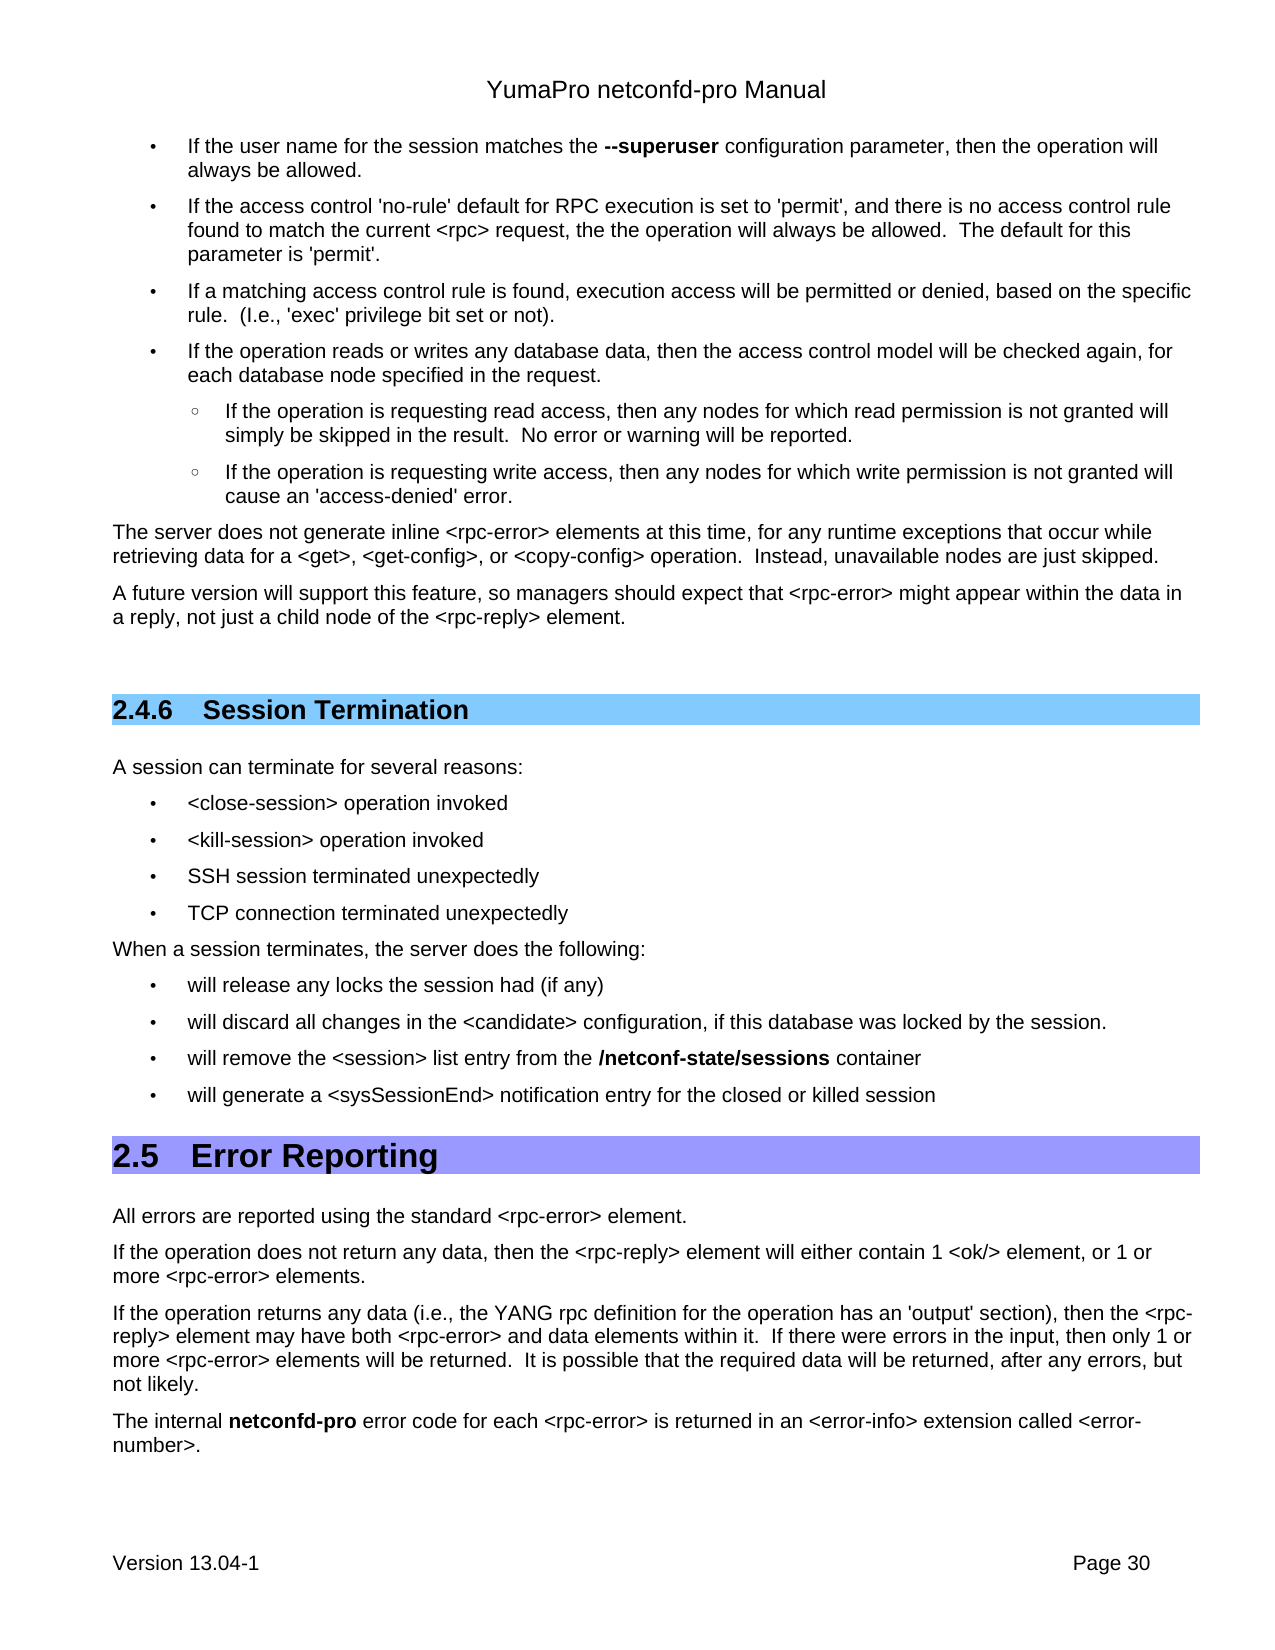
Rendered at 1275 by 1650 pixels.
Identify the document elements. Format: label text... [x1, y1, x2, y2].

text The internal netconfd-pro error code for each <rpc-error> is returned in an <error-info> extension called <error-number>. [112, 1409, 1200, 1457]
list If a matching access control rule is found, execution access will be permitted or denied, based on the specific rule. (I.e., 'exec' privilege bit set or not). [150, 278, 1200, 326]
text The server does not generate inline <rpc-error> elements at this time, for any runtime exceptions that occur while retrieving data for a <get>, <get-config>, or <copy-config> operation. Instead, unavailable nodes are just skipped. [112, 520, 1200, 568]
text If the operation does not return any data, then the <rpc-reply> element will either contain 1 <ok/> element, or 1 or more <rpc-error> elements. [112, 1240, 1200, 1288]
list TCP connection terminated unexpectedly [150, 900, 1200, 924]
list SSH session terminated unexpectedly [150, 864, 1200, 888]
list If the user name for the session matches the --superuser configuration parameter, then the operation will always be allowed. [150, 134, 1200, 182]
list If the operation reads or writes any database data, then the access control model will be checked again, for each database node specified in the request. [150, 339, 1200, 387]
list will discard all changes in the <candidate> configuration, if this database was locked by the session. [150, 1010, 1200, 1034]
text A future version will support this feature, so managers should expect that <rpc-error> might appear within the data in a reply, not just a child node of the <rpc-reply> element. [112, 581, 1200, 628]
list <close-session> operation invoked [150, 791, 1200, 815]
text A session can terminate for several reasons: [112, 754, 1200, 778]
list <kill-session> operation invoked [150, 827, 1200, 851]
list If the access control 'no-rule' default for RPC execution is set to 'permit', and there is no access control rule found to match the current <rpc> request, the the operation will always be allowed. The default for this parameter is 'permit'. [150, 194, 1200, 266]
list If the operation is requesting read access, then any nodes for which read permission is not granted will simply be skipped in the result. No error or warning will be reported. [187, 399, 1200, 447]
list will remove the <session> list entry from the /netconf-state/sessions container [150, 1046, 1200, 1070]
subtitle Error Reporting [112, 1136, 1200, 1174]
text When a session terminates, the server does the following: [112, 937, 1200, 961]
list If the operation is requesting write access, then any nodes for which write permission is not granted will cause an 'access-denied' error. [187, 460, 1200, 508]
subtitle Session Termination [112, 694, 1200, 725]
list will release any locks the session had (if any) [150, 973, 1200, 997]
list will generate a <sysSessionEnd> notification entry for the closed or killed session [150, 1083, 1200, 1107]
text All errors are reported using the standard <rpc-error> element. [112, 1203, 1200, 1227]
text If the operation returns any data (i.e., the YANG rpc definition for the operation has an 'output' section), then the <rpc-reply> element may have both <rpc-error> and data elements within it. If there were errors in the input, then only 1 or more <rpc-error> elements will be returned. It is possible that the required data will be returned, after any errors, but not likely. [112, 1300, 1200, 1396]
